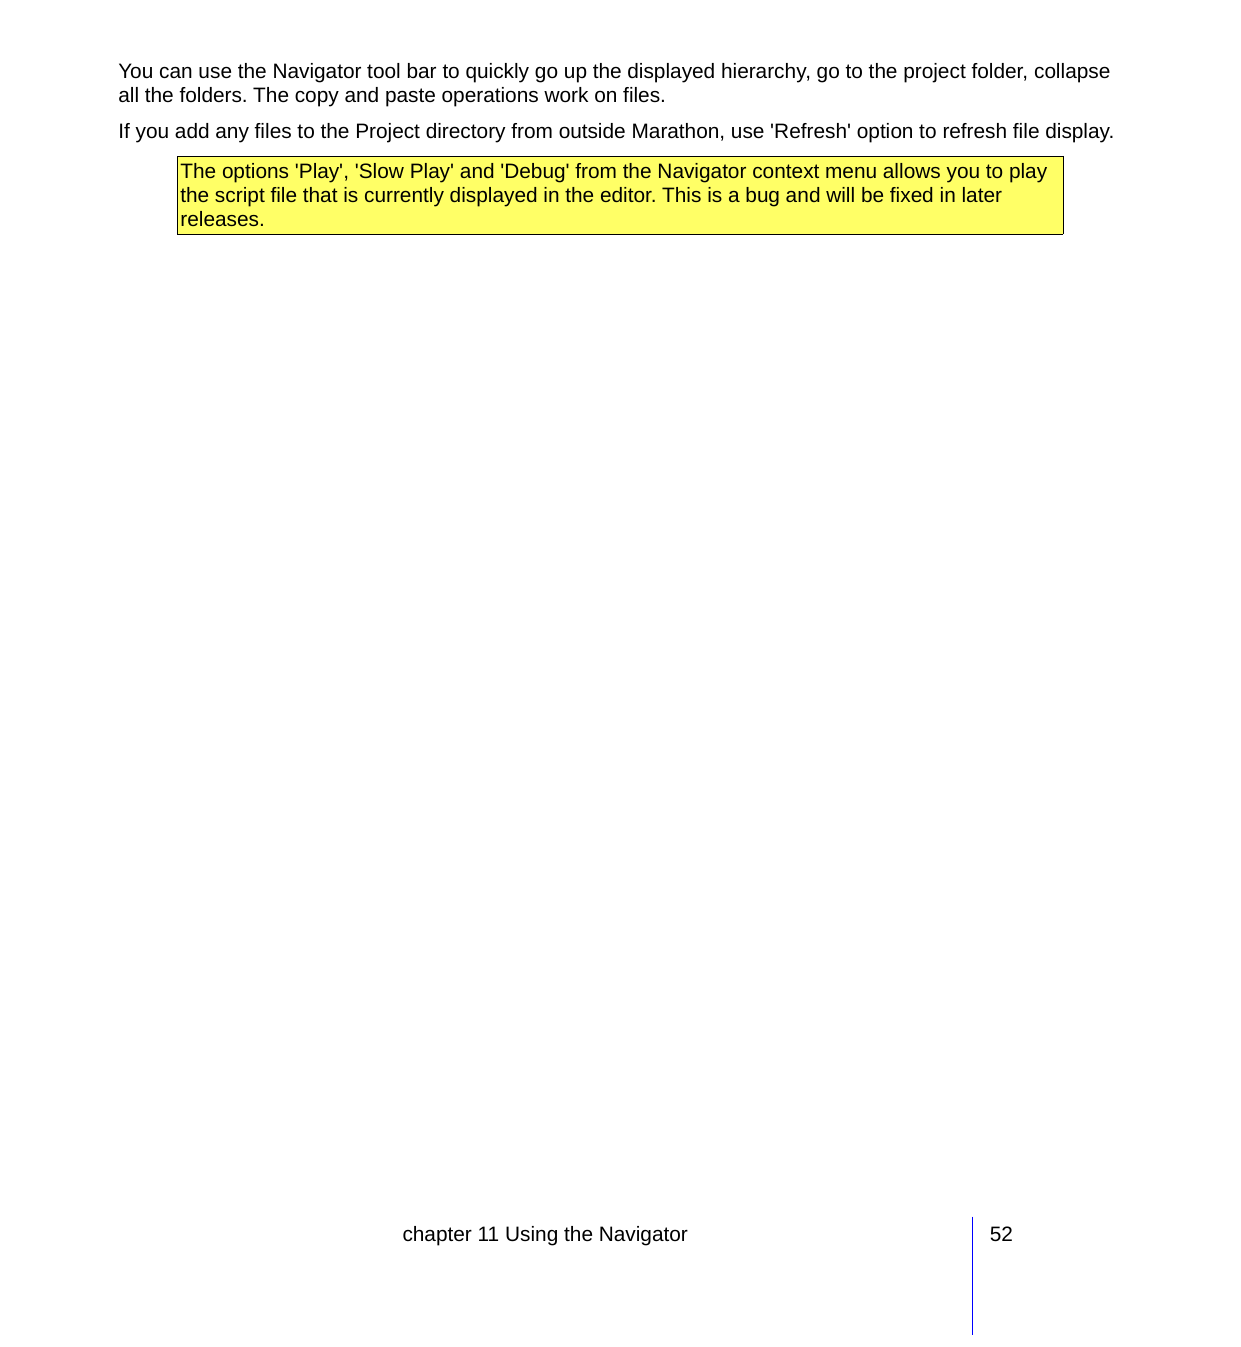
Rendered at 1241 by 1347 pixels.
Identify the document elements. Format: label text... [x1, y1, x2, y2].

text If you add any files to the Project directory from outside Marathon, use 'Refresh' option to refresh file display. [118, 119, 1122, 143]
text You can use the Navigator tool bar to quickly go up the displayed hierarchy, go to the project folder, collapse all the folders. The copy and paste operations work on files. [118, 59, 1122, 107]
text The options 'Play', 'Slow Play' and 'Debug' from the Navigator context menu allows you to play the script file that is currently displayed in the editor. This is a bug and will be fixed in later releases. [178, 157, 1063, 234]
